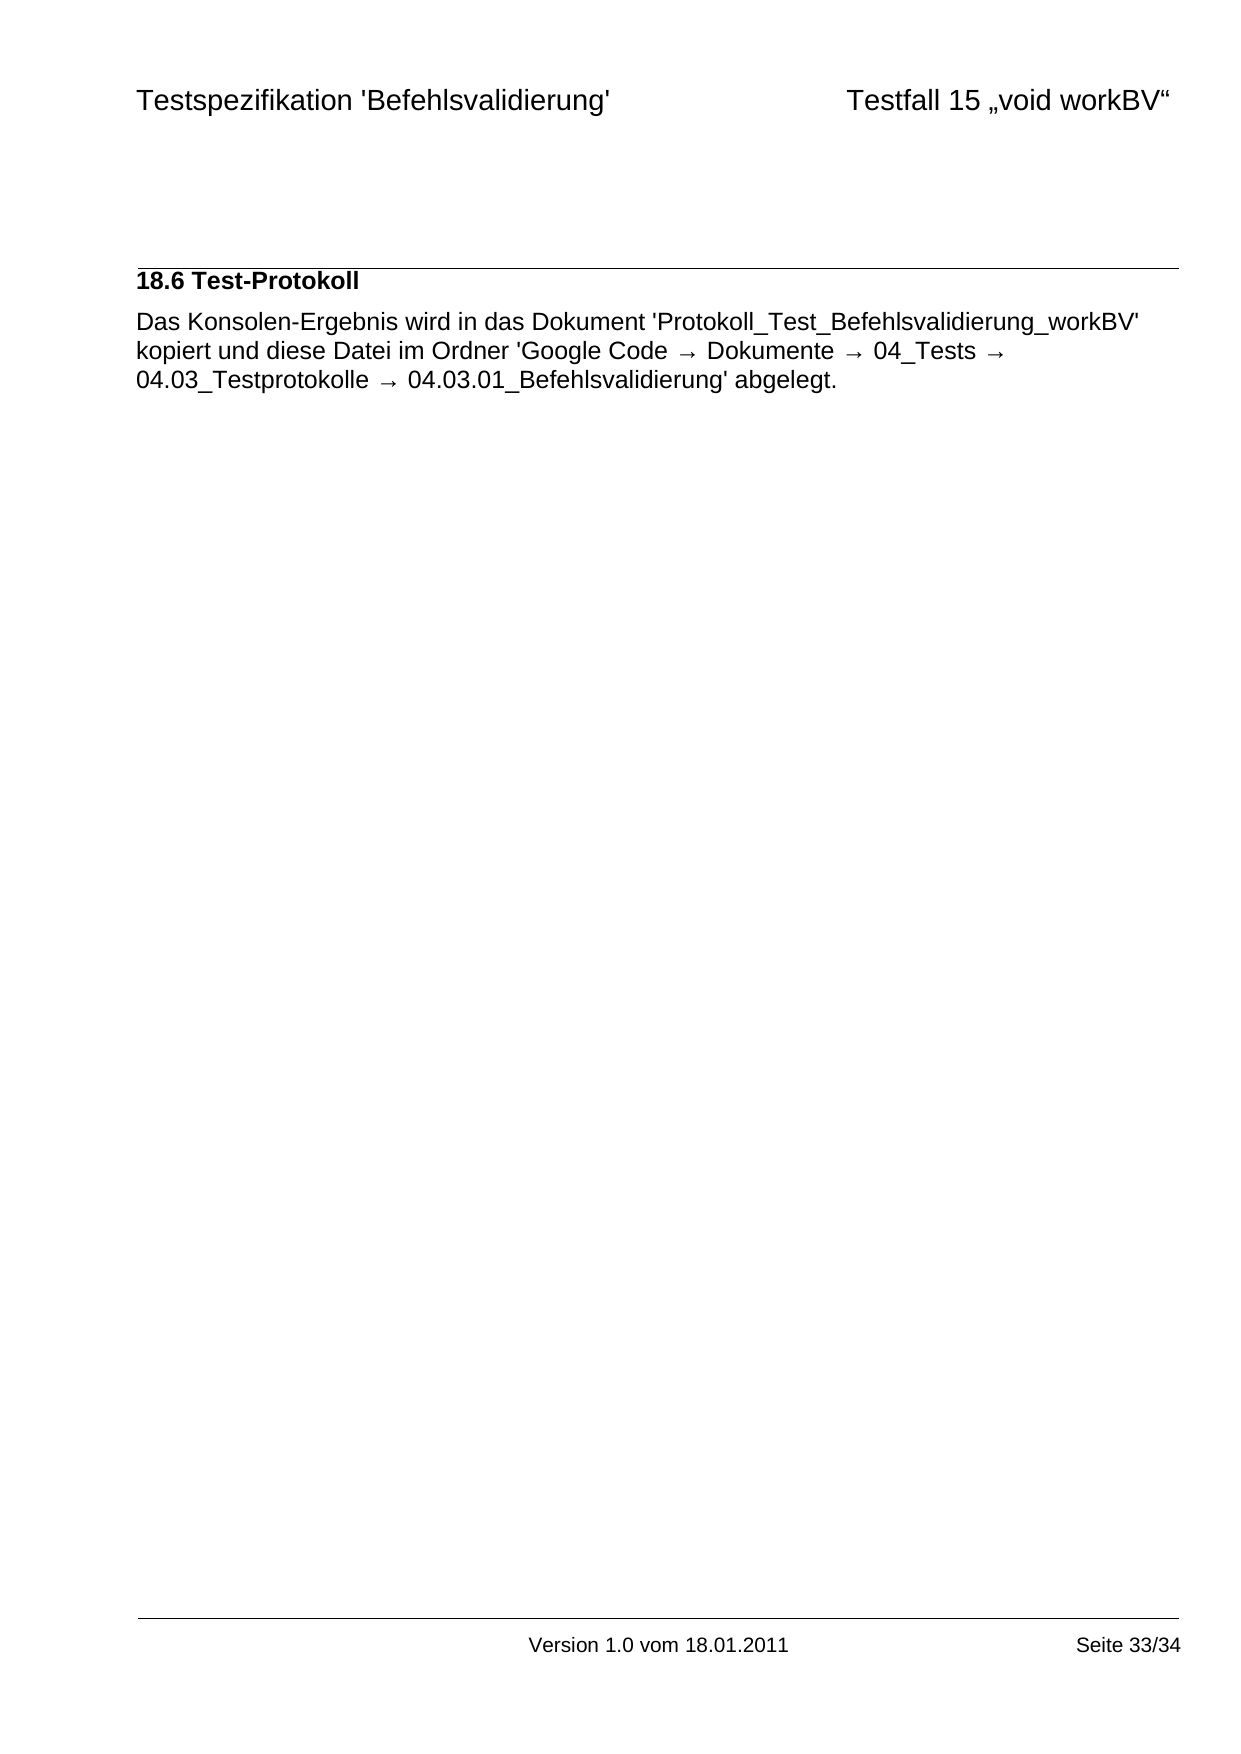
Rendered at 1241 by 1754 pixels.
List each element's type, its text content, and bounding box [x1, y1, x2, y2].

subtitle Test-Protokoll [136, 289, 1181, 294]
text Das Konsolen-Ergebnis wird in das Dokument 'Protokoll_Test_Befehlsvalidierung_workBV' kopiert und diese Datei im Ordner 'Google Code → Dokumente → 04_Tests → 04.03_Testprotokolle → 04.03.01_Befehlsvalidierung' abgelegt. [136, 307, 1181, 393]
